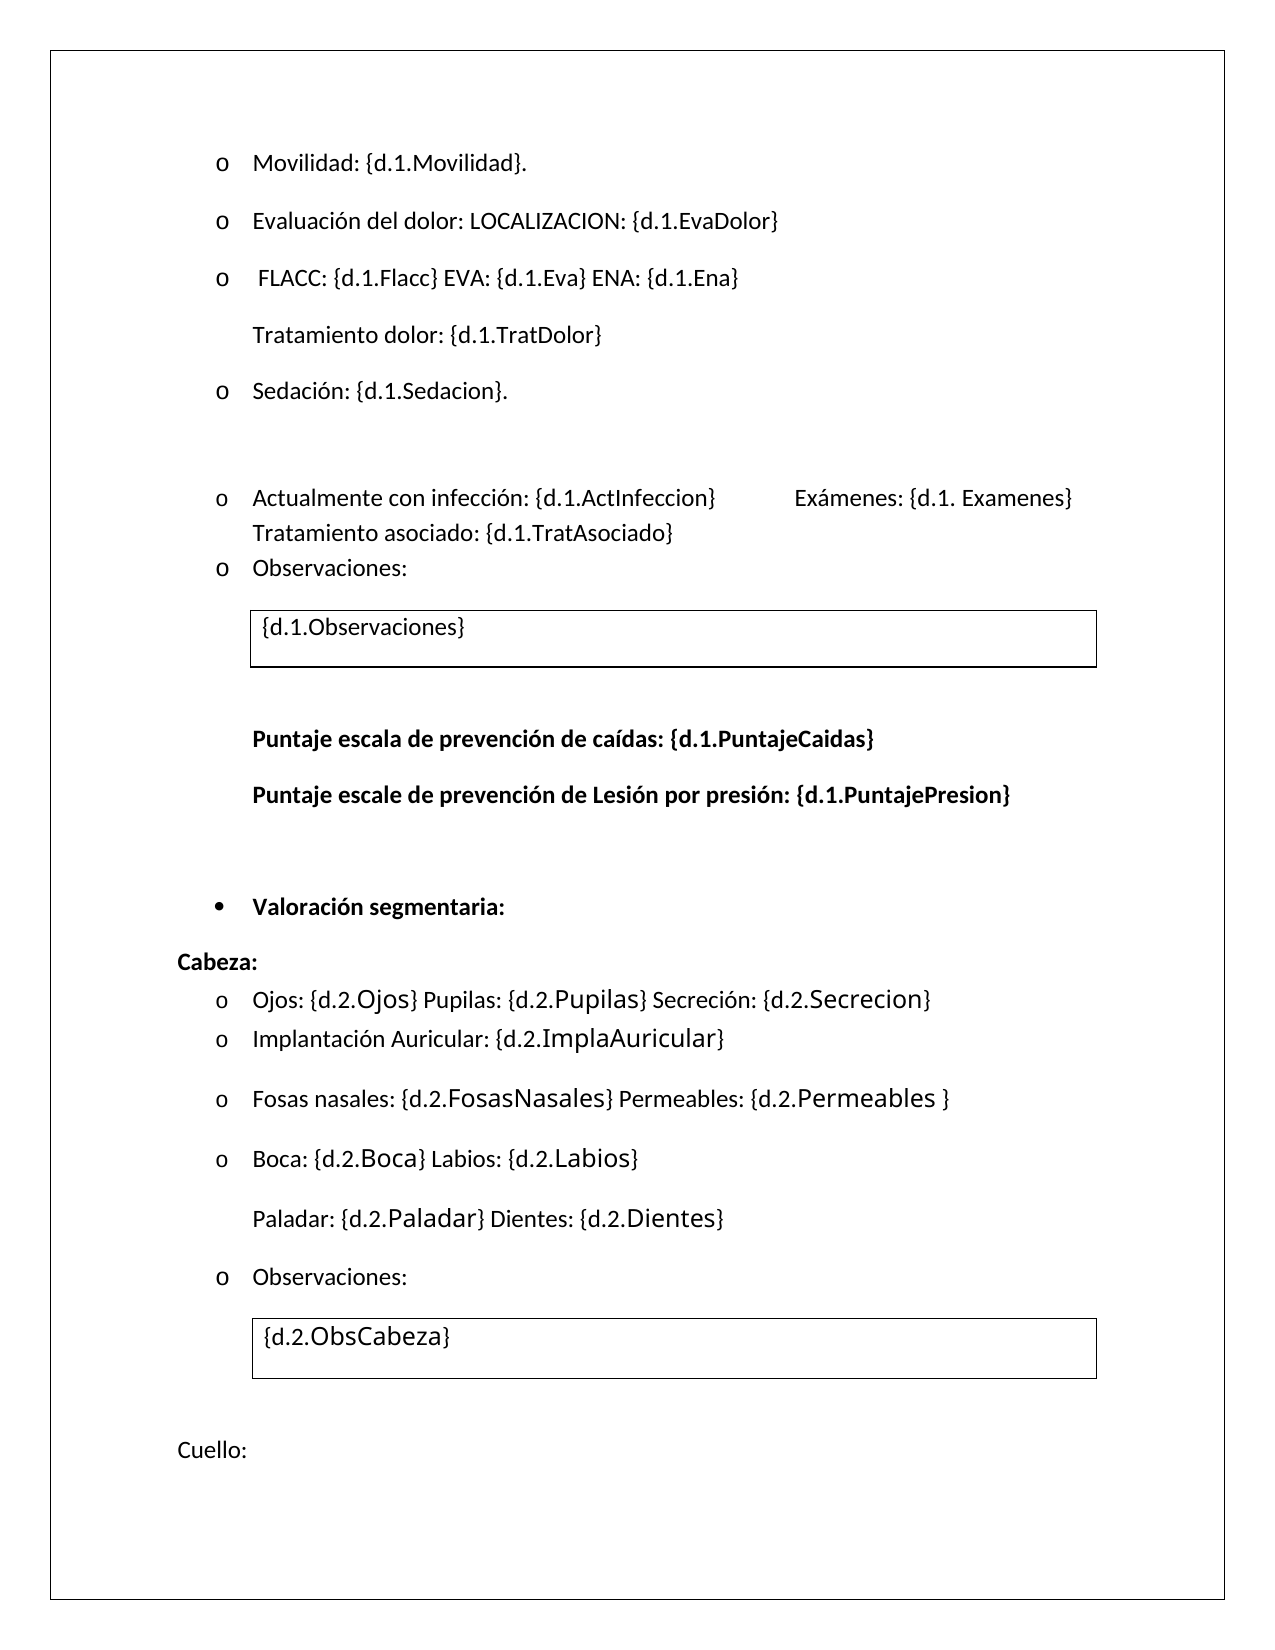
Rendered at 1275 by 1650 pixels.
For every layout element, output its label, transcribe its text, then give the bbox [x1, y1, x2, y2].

list Implantación Auricular: {d.2.ImplaAuricular} [215, 1021, 1098, 1055]
list Evaluación del dolor: LOCALIZACION: {d.1.EvaDolor} [215, 205, 1098, 237]
list Movilidad: {d.1.Movilidad}. [215, 148, 1098, 179]
table_header {d.1.Observaciones} [251, 611, 1096, 666]
list Puntaje escala de prevención de caídas: {d.1.PuntajeCaidas} [252, 723, 1098, 754]
list Paladar: {d.2.Paladar} Dientes: {d.2.Dientes} [252, 1201, 1098, 1235]
list FLACC: {d.1.Flacc} EVA: {d.1.Eva} ENA: {d.1.Ena} [215, 262, 1098, 294]
list Boca: {d.2.Boca} Labios: {d.2.Labios} [215, 1141, 1098, 1175]
list Cuello: [177, 1435, 1098, 1465]
list Actualmente con infección: {d.1.ActInfeccion} Exámenes: {d.1. Examenes} Tratamiento asociado: {d.1.TratAsociado} [215, 482, 1098, 548]
list Observaciones: [215, 552, 1098, 584]
list Observaciones: [215, 1261, 1098, 1292]
list Puntaje escale de prevención de Lesión por presión: {d.1.PuntajePresion} [252, 779, 1098, 809]
list Fosas nasales: {d.2.FosasNasales} Permeables: {d.2.Permeables } [215, 1081, 1098, 1115]
list Sedación: {d.1.Sedacion}. [215, 375, 1098, 407]
text Cabeza: [177, 947, 1098, 977]
text Tratamiento dolor: {d.1.TratDolor} [252, 319, 1098, 350]
list Ojos: {d.2.Ojos} Pupilas: {d.2.Pupilas} Secreción: {d.2.Secrecion} [215, 982, 1098, 1016]
table_header {d.2.ObsCabeza} [253, 1319, 1096, 1378]
list Valoración segmentaria: [215, 891, 1098, 921]
